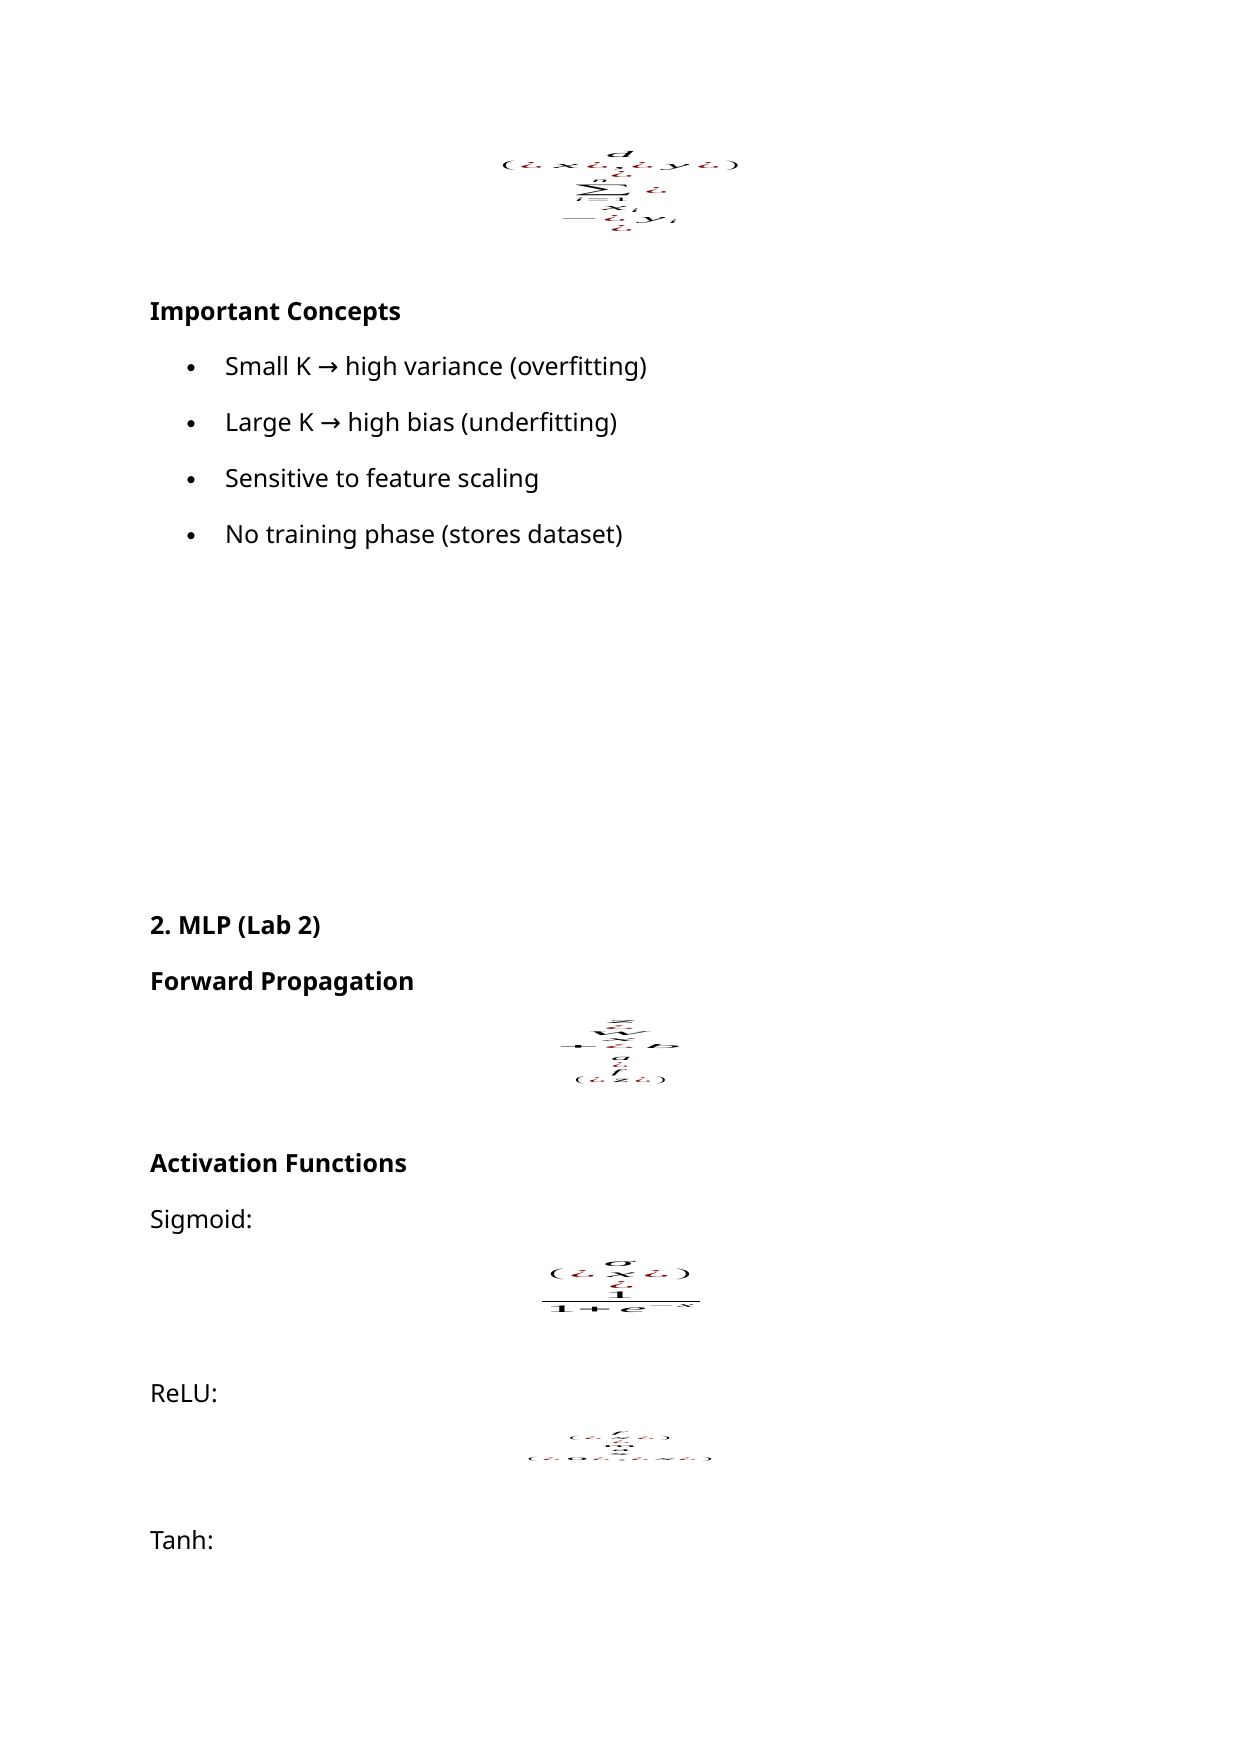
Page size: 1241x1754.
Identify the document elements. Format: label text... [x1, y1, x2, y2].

text 2. MLP (Lab 2) [150, 907, 1090, 941]
text Important Concepts [150, 293, 1090, 327]
list Large K → high bias (underfitting) [187, 405, 1090, 439]
text Sigmoid: [150, 1201, 1090, 1235]
list Sensitive to feature scaling [187, 461, 1090, 495]
text ReLU: [150, 1375, 1090, 1409]
list No training phase (stores dataset) [187, 517, 1090, 551]
text Forward Propagation [150, 963, 1090, 997]
text Tanh: [150, 1522, 1090, 1556]
text Activation Functions [150, 1146, 1090, 1179]
list Small K → high variance (overfitting) [187, 349, 1090, 383]
